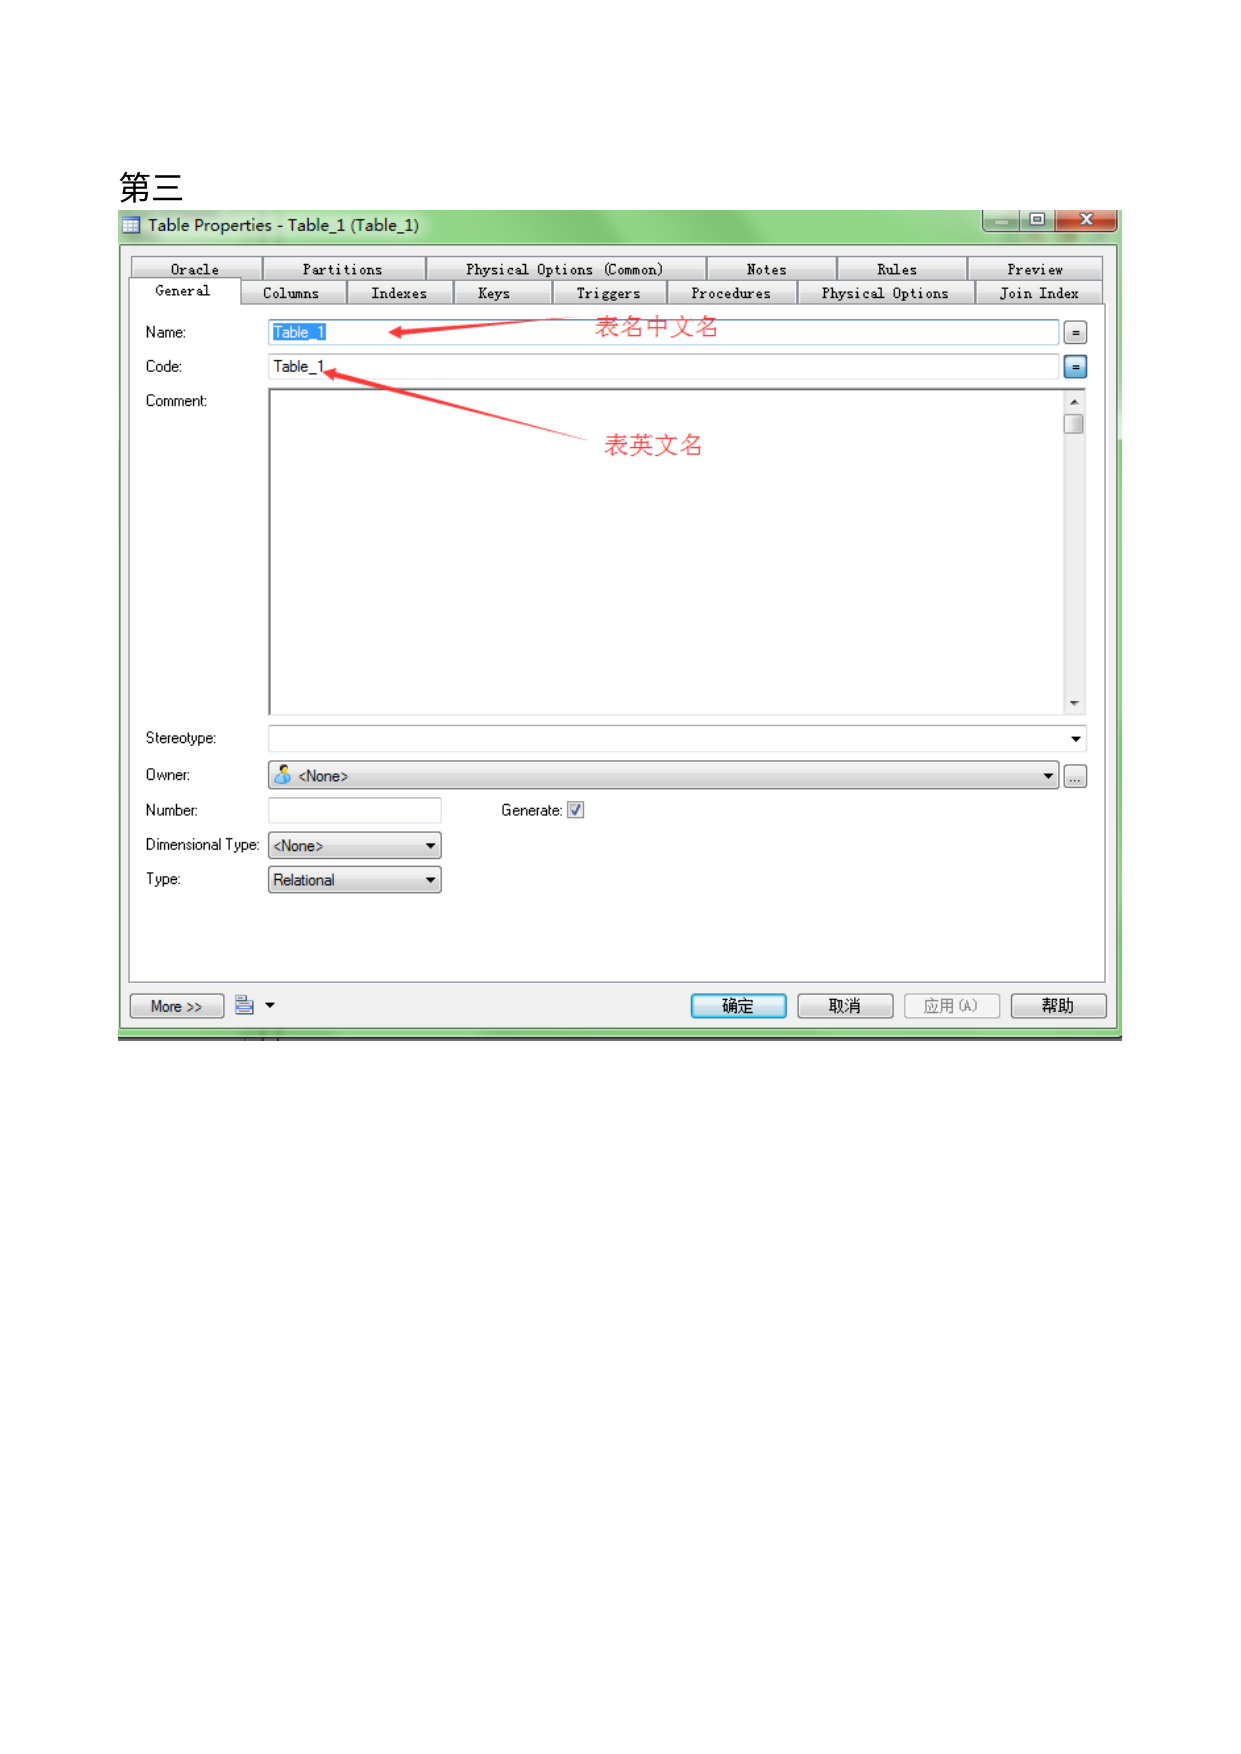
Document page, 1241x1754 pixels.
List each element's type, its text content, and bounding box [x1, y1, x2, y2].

picture [118, 210, 1123, 1041]
text 第三 [118, 162, 1122, 210]
